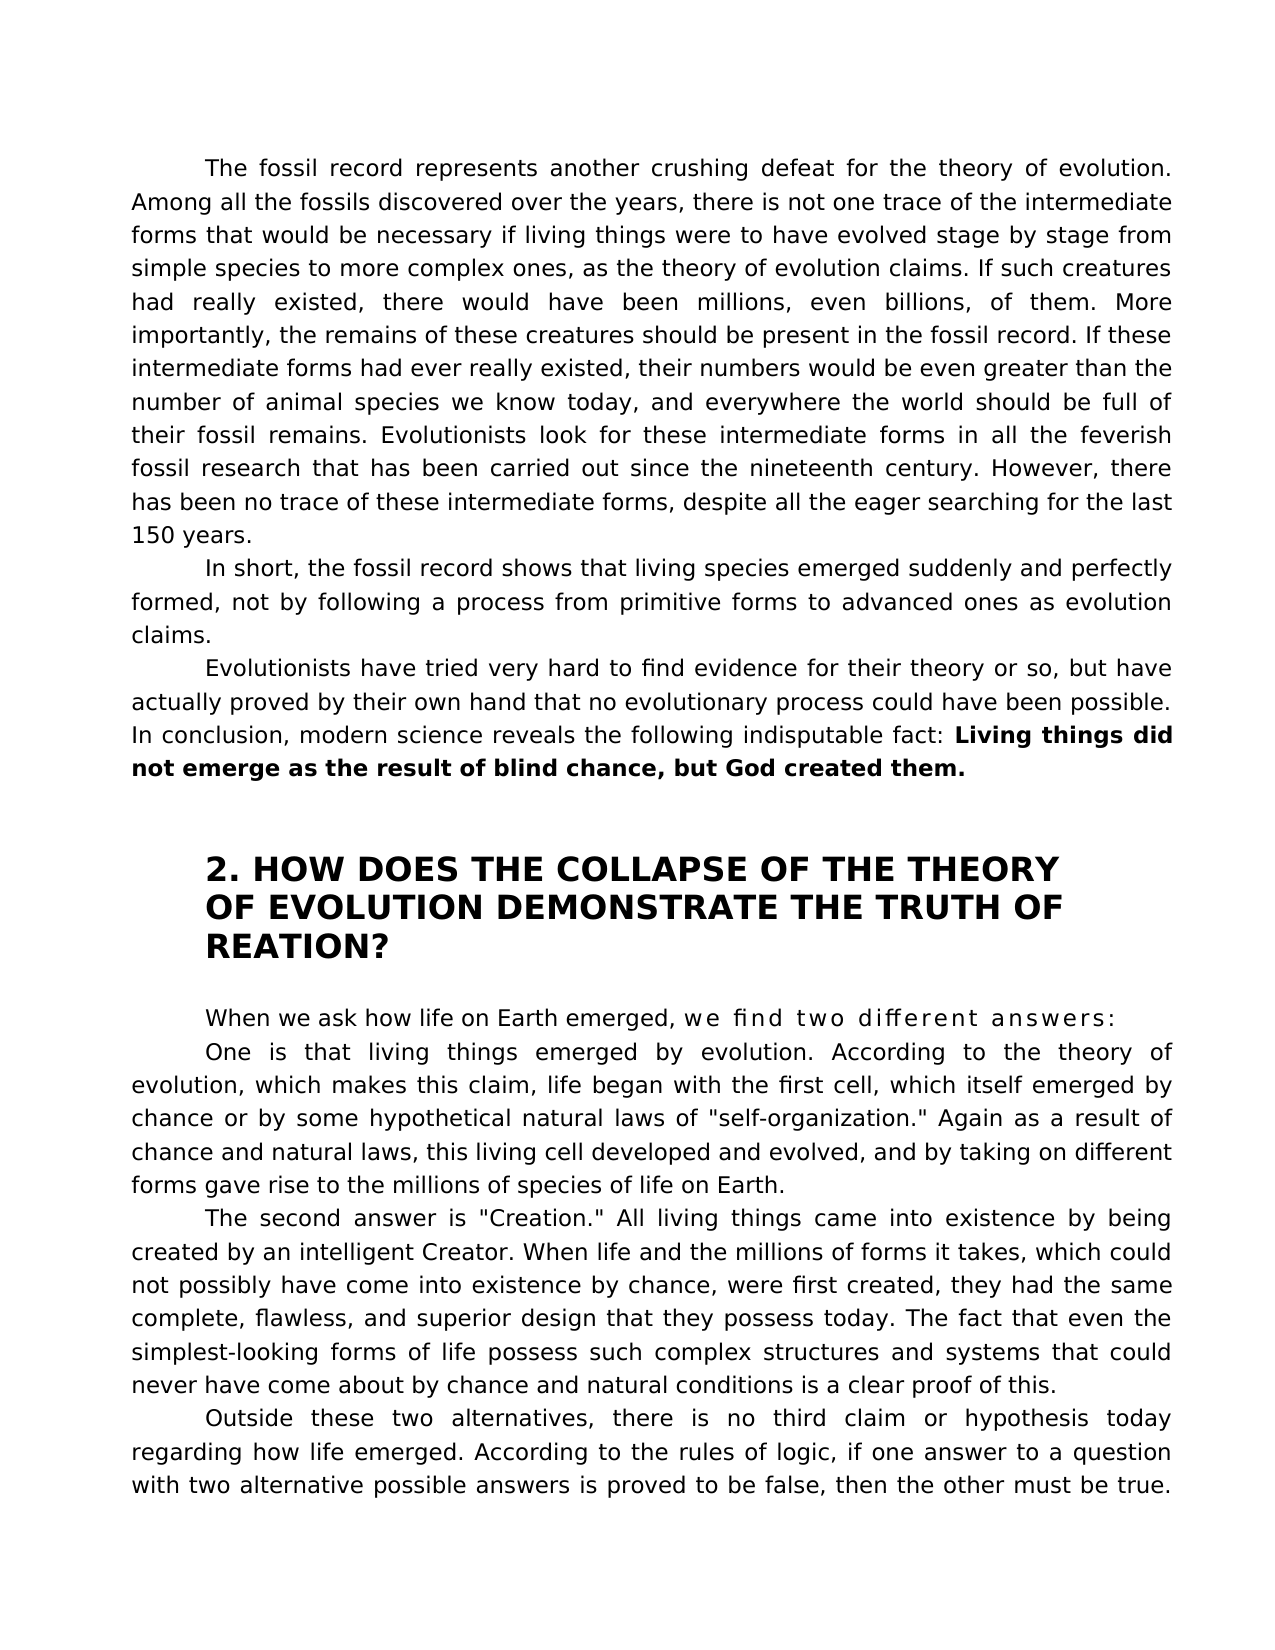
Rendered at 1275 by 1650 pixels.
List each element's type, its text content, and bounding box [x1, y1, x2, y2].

text Evolutionists have tried very hard to find evidence for their theory or so, but have actually proved by their own hand that no evolutionary process could have been possible. In conclusion, modern science reveals the following indisputable fact: Living things did not emerge as the result of blind chance, but God created them. [131, 650, 1174, 783]
text One is that living things emerged by evolution. According to the theory of evolution, which makes this claim, life began with the first cell, which itself emerged by chance or by some hypothetical natural laws of "self-organization." Again as a result of chance and natural laws, this living cell developed and evolved, and by taking on different forms gave rise to the millions of species of life on Earth. [131, 1033, 1174, 1200]
text When we ask how life on Earth emerged, we find two different answers: [131, 1000, 1174, 1033]
text Outside these two alternatives, there is no third claim or hypothesis today regarding how life emerged. According to the rules of logic, if one answer to a question with two alternative possible answers is proved to be false, then the other must be true. [131, 1400, 1174, 1500]
text OF EVOLUTION DEMONSTRATE THE TRUTH OF REATION? [205, 889, 1174, 967]
text The second answer is "Creation." All living things came into existence by being created by an intelligent Creator. When life and the millions of forms it takes, which could not possibly have come into existence by chance, were first created, they had the same complete, flawless, and superior design that they possess today. The fact that even the simplest-looking forms of life possess such complex structures and systems that could never have come about by chance and natural conditions is a clear proof of this. [131, 1200, 1174, 1400]
text 2. HOW DOES THE COLLAPSE OF THE THEORY [131, 850, 1174, 889]
text The fossil record represents another crushing defeat for the theory of evolution. Among all the fossils discovered over the years, there is not one trace of the intermediate forms that would be necessary if living things were to have evolved stage by stage from simple species to more complex ones, as the theory of evolution claims. If such creatures had really existed, there would have been millions, even billions, of them. More importantly, the remains of these creatures should be present in the fossil record. If these intermediate forms had ever really existed, their numbers would be even greater than the number of animal species we know today, and everywhere the world should be full of their fossil remains. Evolutionists look for these intermediate forms in all the feverish fossil research that has been carried out since the nineteenth century. However, there has been no trace of these intermediate forms, despite all the eager searching for the last 150 years. [131, 150, 1174, 550]
text In short, the fossil record shows that living species emerged suddenly and perfectly formed, not by following a process from primitive forms to advanced ones as evolution claims. [131, 550, 1174, 650]
